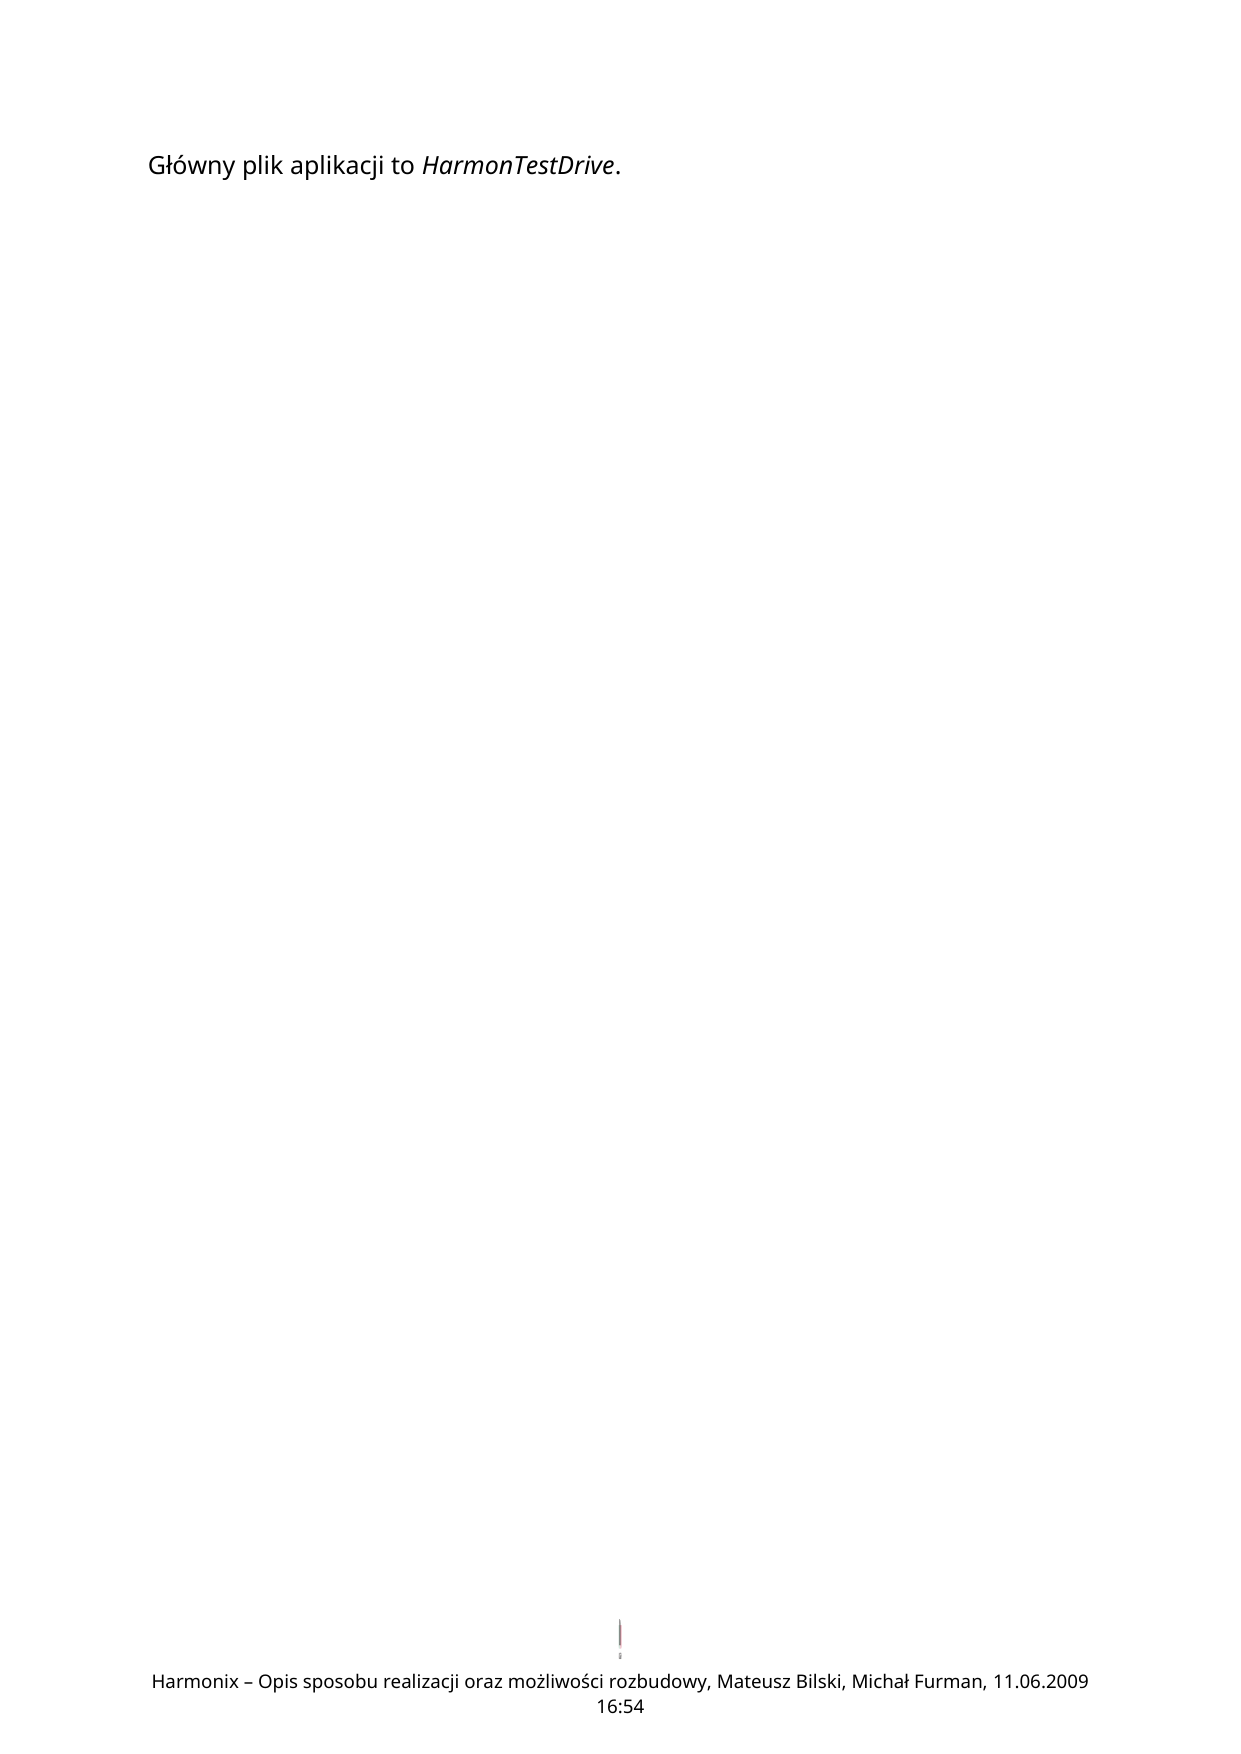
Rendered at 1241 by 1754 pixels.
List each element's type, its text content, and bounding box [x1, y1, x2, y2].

text Główny plik aplikacji to HarmonTestDrive. [148, 148, 1092, 182]
picture [618, 1618, 622, 1660]
